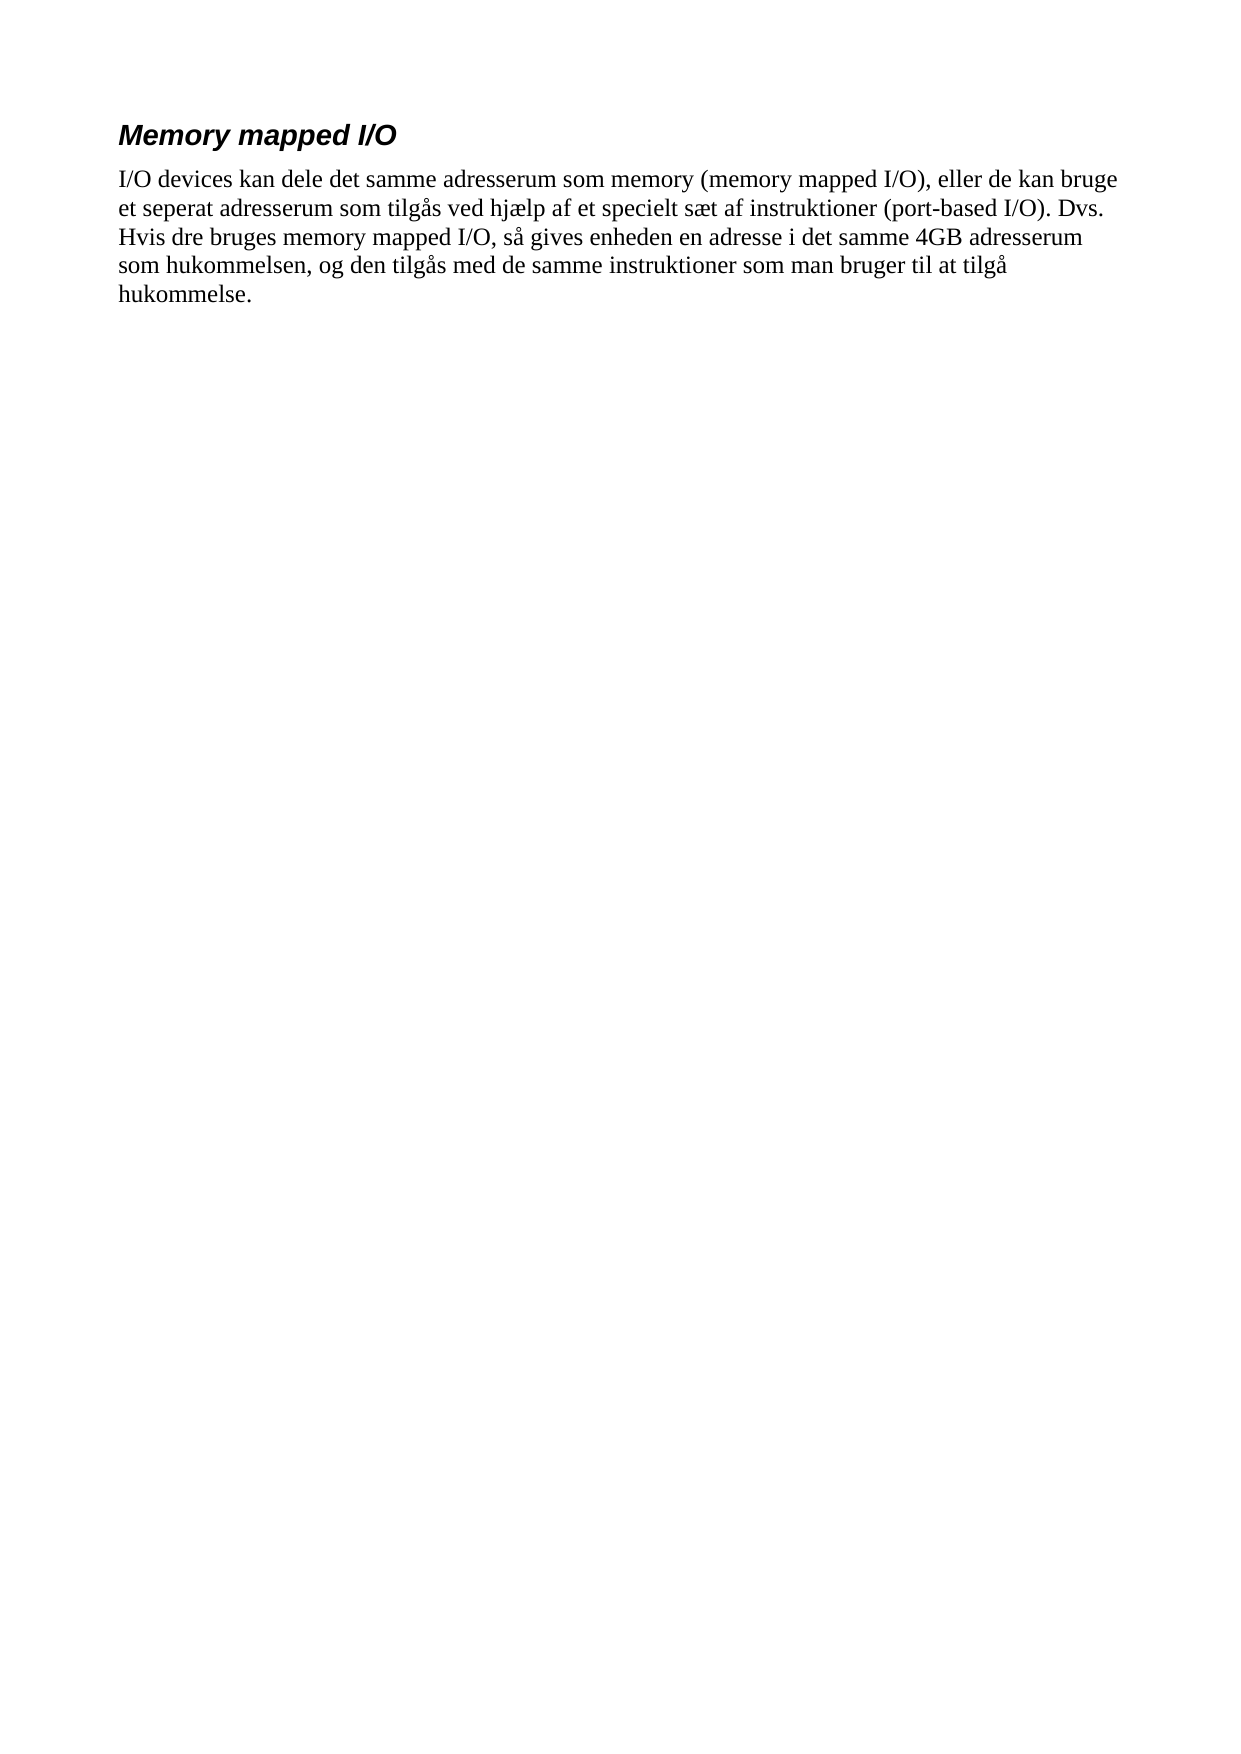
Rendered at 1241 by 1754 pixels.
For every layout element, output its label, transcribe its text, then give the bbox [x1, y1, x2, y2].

text I/O devices kan dele det samme adresserum som memory (memory mapped I/O), eller de kan bruge et seperat adresserum som tilgås ved hjælp af et specielt sæt af instruktioner (port-based I/O). Dvs. Hvis dre bruges memory mapped I/O, så gives enheden en adresse i det samme 4GB adresserum som hukommelsen, og den tilgås med de samme instruktioner som man bruger til at tilgå hukommelse. [118, 164, 1122, 308]
subtitle Memory mapped I/O [118, 118, 1122, 152]
